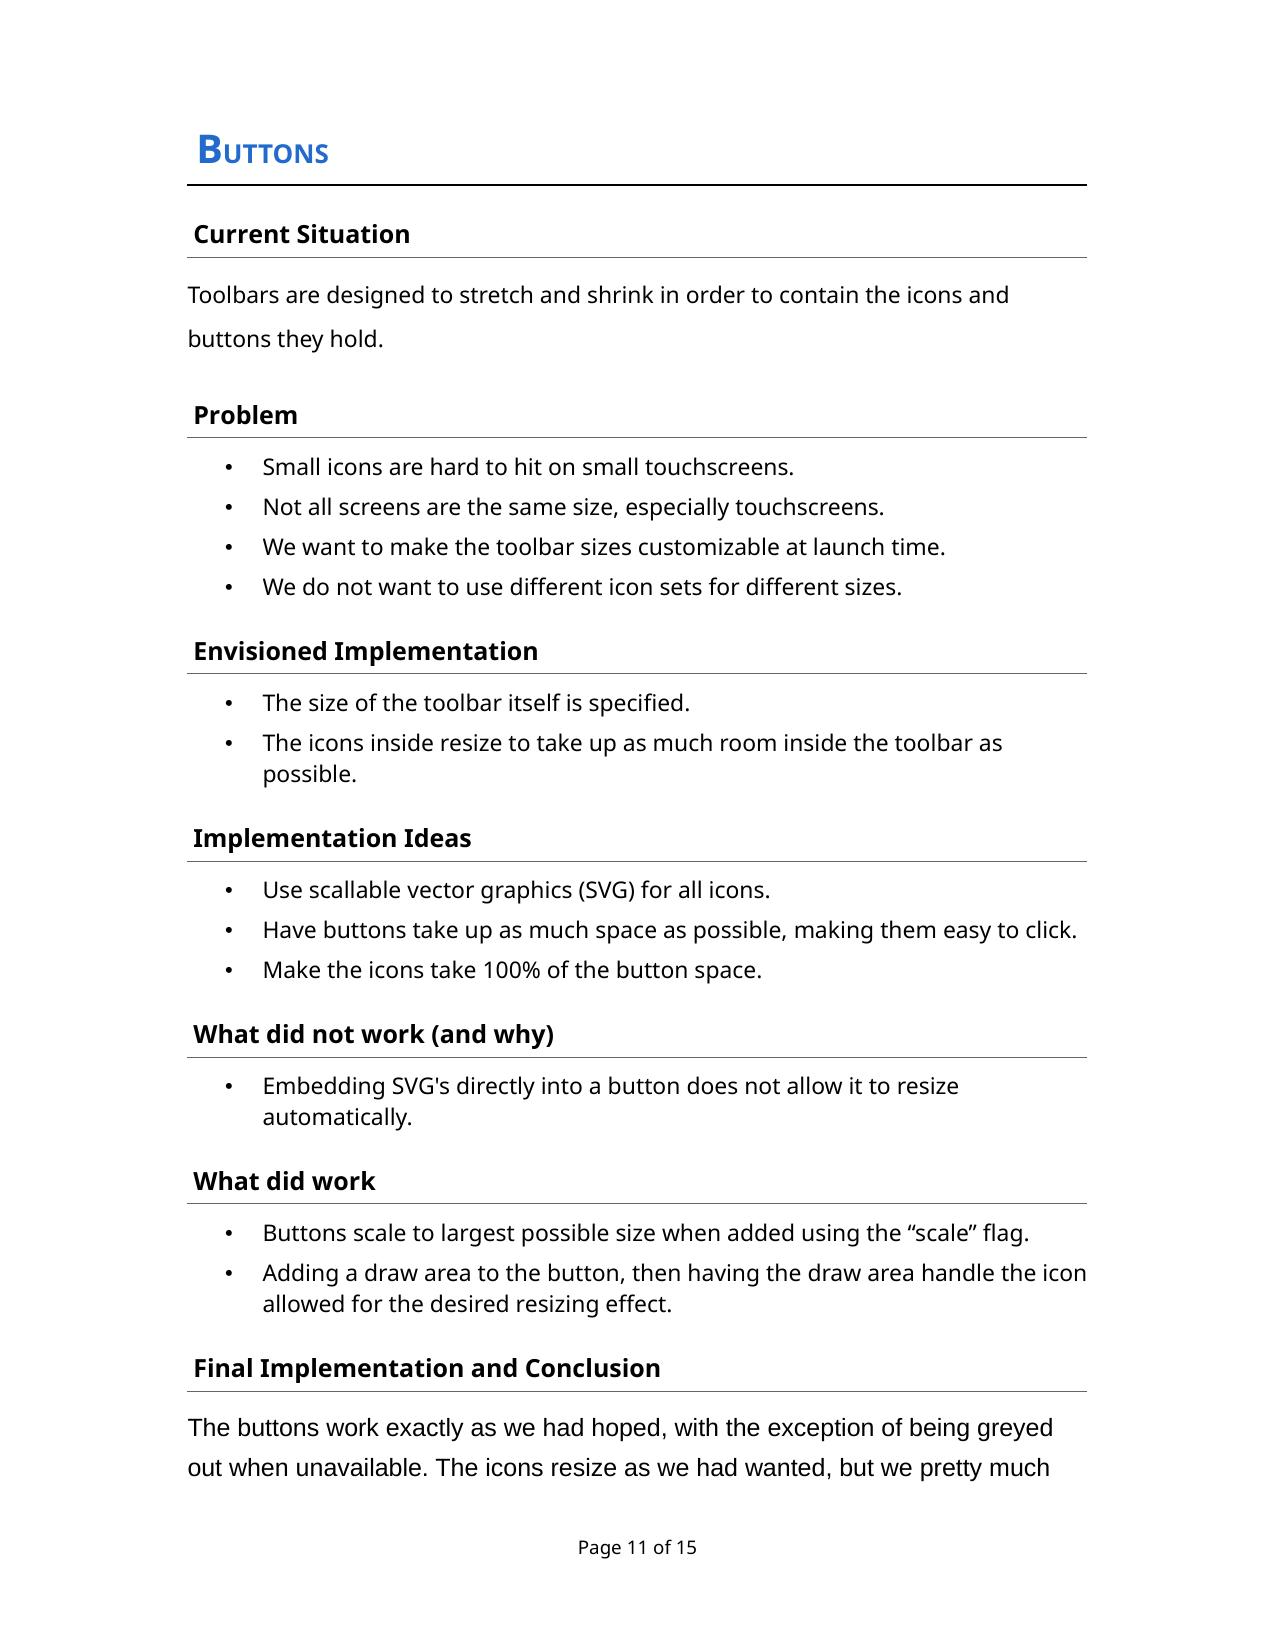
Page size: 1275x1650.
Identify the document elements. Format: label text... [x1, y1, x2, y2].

list Buttons scale to largest possible size when added using the “scale” flag. [225, 1217, 1087, 1248]
subtitle What did not work (and why) [187, 1011, 1087, 1057]
list We want to make the toolbar sizes customizable at launch time. [225, 531, 1087, 562]
subtitle Final Implementation and Conclusion [187, 1345, 1087, 1391]
subtitle Envisioned Implementation [187, 628, 1087, 673]
list We do not want to use different icon sets for different sizes. [225, 571, 1087, 603]
list Small icons are hard to hit on small touchscreens. [225, 451, 1087, 482]
subtitle Problem [187, 392, 1087, 437]
list Adding a draw area to the button, then having the draw area handle the icon allowed for the desired resizing effect. [225, 1257, 1087, 1320]
text The buttons work exactly as we had hoped, with the exception of being greyed out when unavailable. The icons resize as we had wanted, but we pretty much [187, 1412, 1087, 1481]
subtitle Buttons [187, 112, 1087, 184]
list Use scallable vector graphics (SVG) for all icons. [225, 874, 1087, 905]
list Embedding SVG's directly into a button does not allow it to resize automatically. [225, 1070, 1087, 1133]
text Toolbars are designed to stretch and shrink in order to contain the icons and buttons they hold. [187, 279, 1087, 354]
list Make the icons take 100% of the button space. [225, 954, 1087, 986]
subtitle Implementation Ideas [187, 815, 1087, 861]
list Not all screens are the same size, especially touchscreens. [225, 491, 1087, 522]
subtitle Current Situation [187, 211, 1087, 257]
list The icons inside resize to take up as much room inside the toolbar as possible. [225, 727, 1087, 790]
list Have buttons take up as much space as possible, making them easy to click. [225, 914, 1087, 946]
subtitle What did work [187, 1158, 1087, 1203]
list The size of the toolbar itself is specified. [225, 687, 1087, 718]
